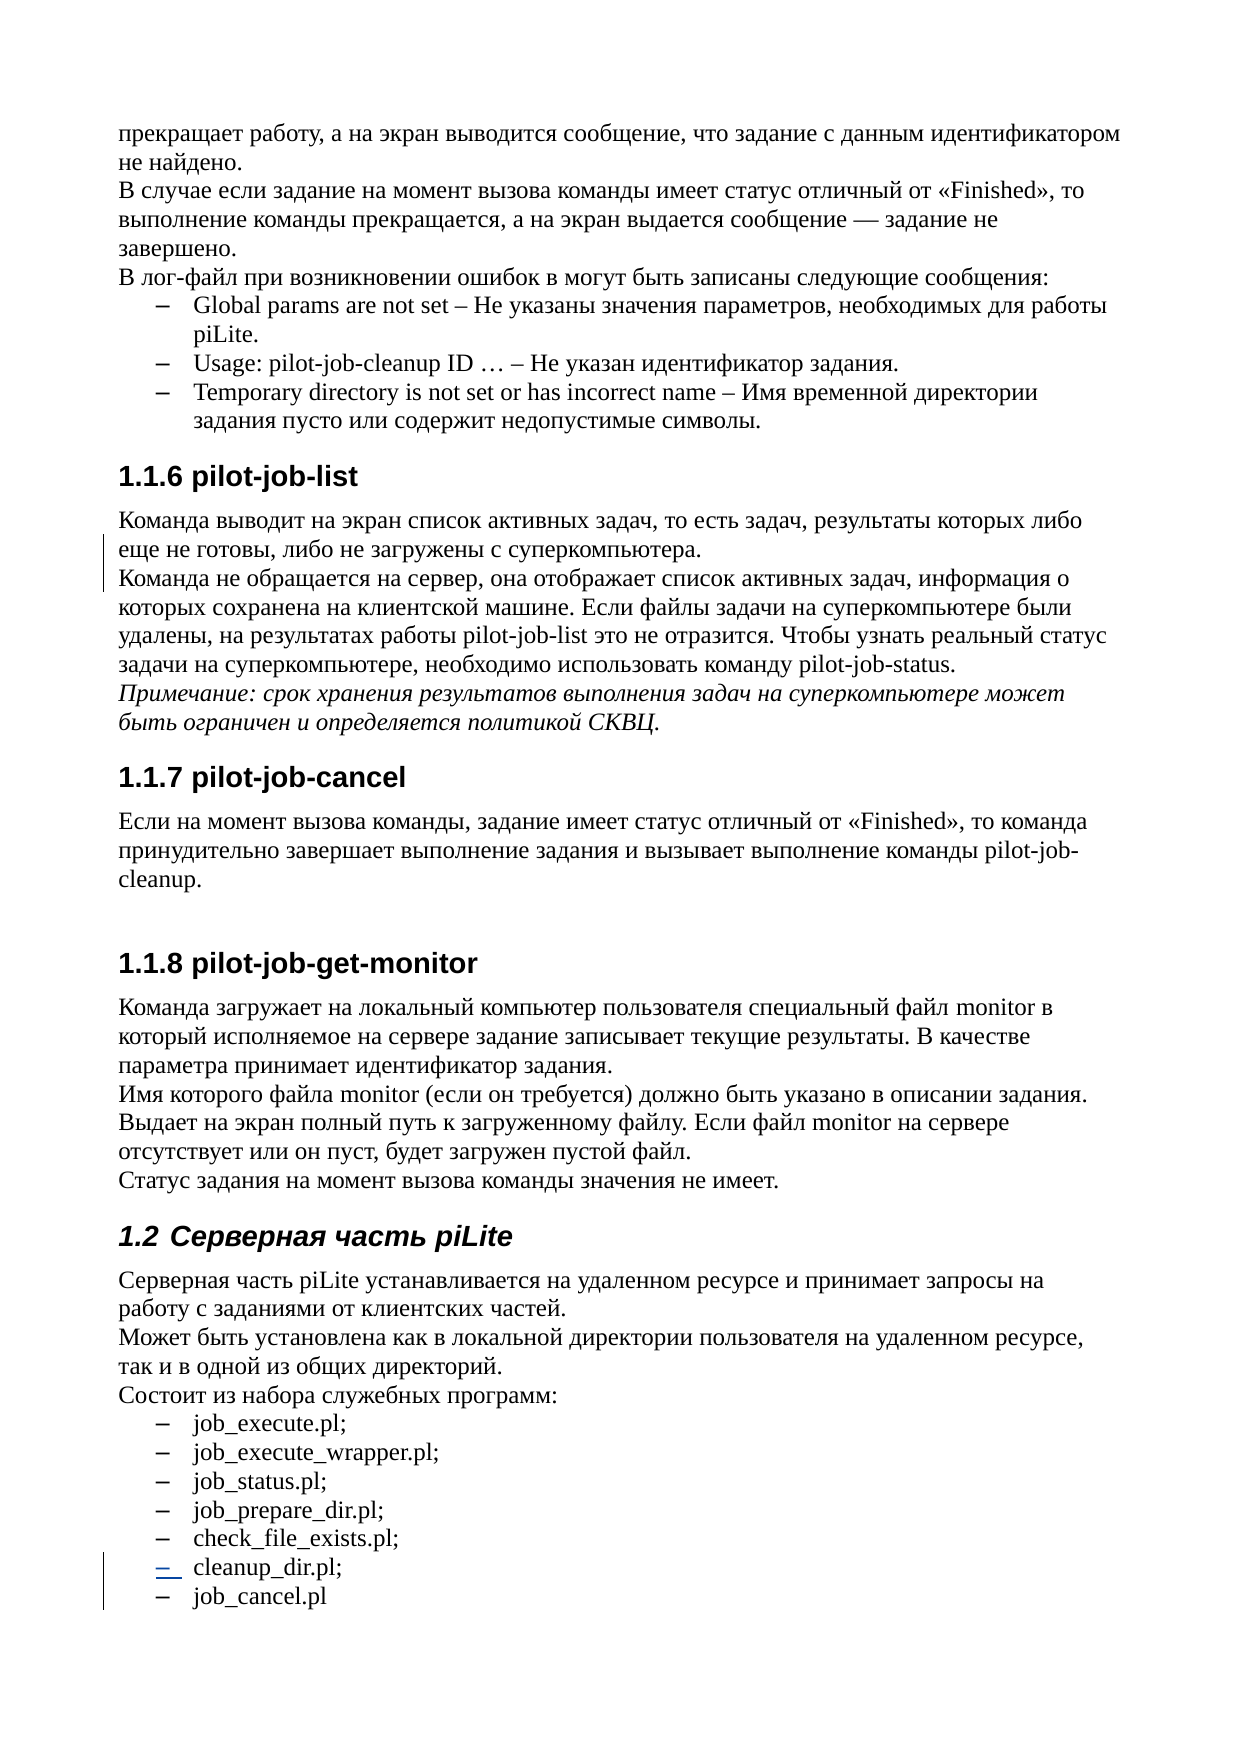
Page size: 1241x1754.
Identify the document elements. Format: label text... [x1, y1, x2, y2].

list job_cancel.pl [156, 1581, 1122, 1610]
text В случае если задание на момент вызова команды имеет статус отличный от «Finished», то выполнение команды прекращается, а на экран выдается сообщение — задание не завершено. [118, 176, 1122, 262]
subtitle 1.1.8 pilot-job-get-monitor [118, 946, 1122, 980]
text Статус задания на момент вызова команды значения не имеет. [118, 1165, 1122, 1194]
text Выдает на экран полный путь к загруженному файлу. Если файл monitor на сервере отсутствует или он пуст, будет загружен пустой файл. [118, 1107, 1122, 1165]
text Имя которого файла monitor (если он требуется) должно быть указано в описании задания. [118, 1079, 1122, 1107]
text Команда не обращается на сервер, она отображает список активных задач, информация о которых сохранена на клиентской машине. Если файлы задачи на суперкомпьютере были удалены, на результатах работы pilot-job-list это не отразится. Чтобы узнать реальный статус задачи на суперкомпьютере, необходимо использовать команду pilot-job-status. [118, 563, 1122, 678]
list job_execute_wrapper.pl; [156, 1437, 1122, 1466]
list Temporary directory is not set or has incorrect name – Имя временной директории задания пусто или содержит недопустимые символы. [156, 377, 1122, 434]
list Global params are not set – Не указаны значения параметров, необходимых для работы piLite. [156, 291, 1122, 348]
list check_file_exists.pl; [156, 1523, 1122, 1552]
text Команда выводит на экран список активных задач, то есть задач, результаты которых либо еще не готовы, либо не загружены с суперкомпьютера. [118, 505, 1122, 563]
text Примечание: срок хранения результатов выполнения задач на суперкомпьютере может быть ограничен и определяется политикой СКВЦ. [118, 678, 1122, 735]
text В лог-файл при возникновении ошибок в могут быть записаны следующие сообщения: [118, 262, 1122, 291]
text Может быть установлена как в локальной директории пользователя на удаленном ресурсе, так и в одной из общих директорий. [118, 1322, 1122, 1380]
text Команда загружает на локальный компьютер пользователя специальный файл monitor в который исполняемое на сервере задание записывает текущие результаты. В качестве параметра принимает идентификатор задания. [118, 992, 1122, 1079]
subtitle 1.2 Серверная часть piLite [118, 1219, 1122, 1252]
text Серверная часть piLite устанавливается на удаленном ресурсе и принимает запросы на работу с заданиями от клиентских частей. [118, 1265, 1122, 1322]
list job_execute.pl; [156, 1408, 1122, 1437]
text Если на момент вызова команды, задание имеет статус отличный от «Finished», то команда принудительно завершает выполнение задания и вызывает выполнение команды pilot-job-cleanup. [118, 806, 1122, 893]
subtitle 1.1.7 pilot-job-cancel [118, 760, 1122, 794]
list job_status.pl; [156, 1466, 1122, 1495]
list cleanup_dir.pl; [156, 1552, 1122, 1581]
text прекращает работу, а на экран выводится сообщение, что задание с данным идентификатором не найдено. [118, 118, 1122, 176]
text Состоит из набора служебных программ: [118, 1380, 1122, 1408]
list Usage: pilot-job-cleanup ID … – Не указан идентификатор задания. [156, 348, 1122, 377]
list job_prepare_dir.pl; [156, 1495, 1122, 1523]
subtitle 1.1.6 pilot-job-list [118, 459, 1122, 493]
